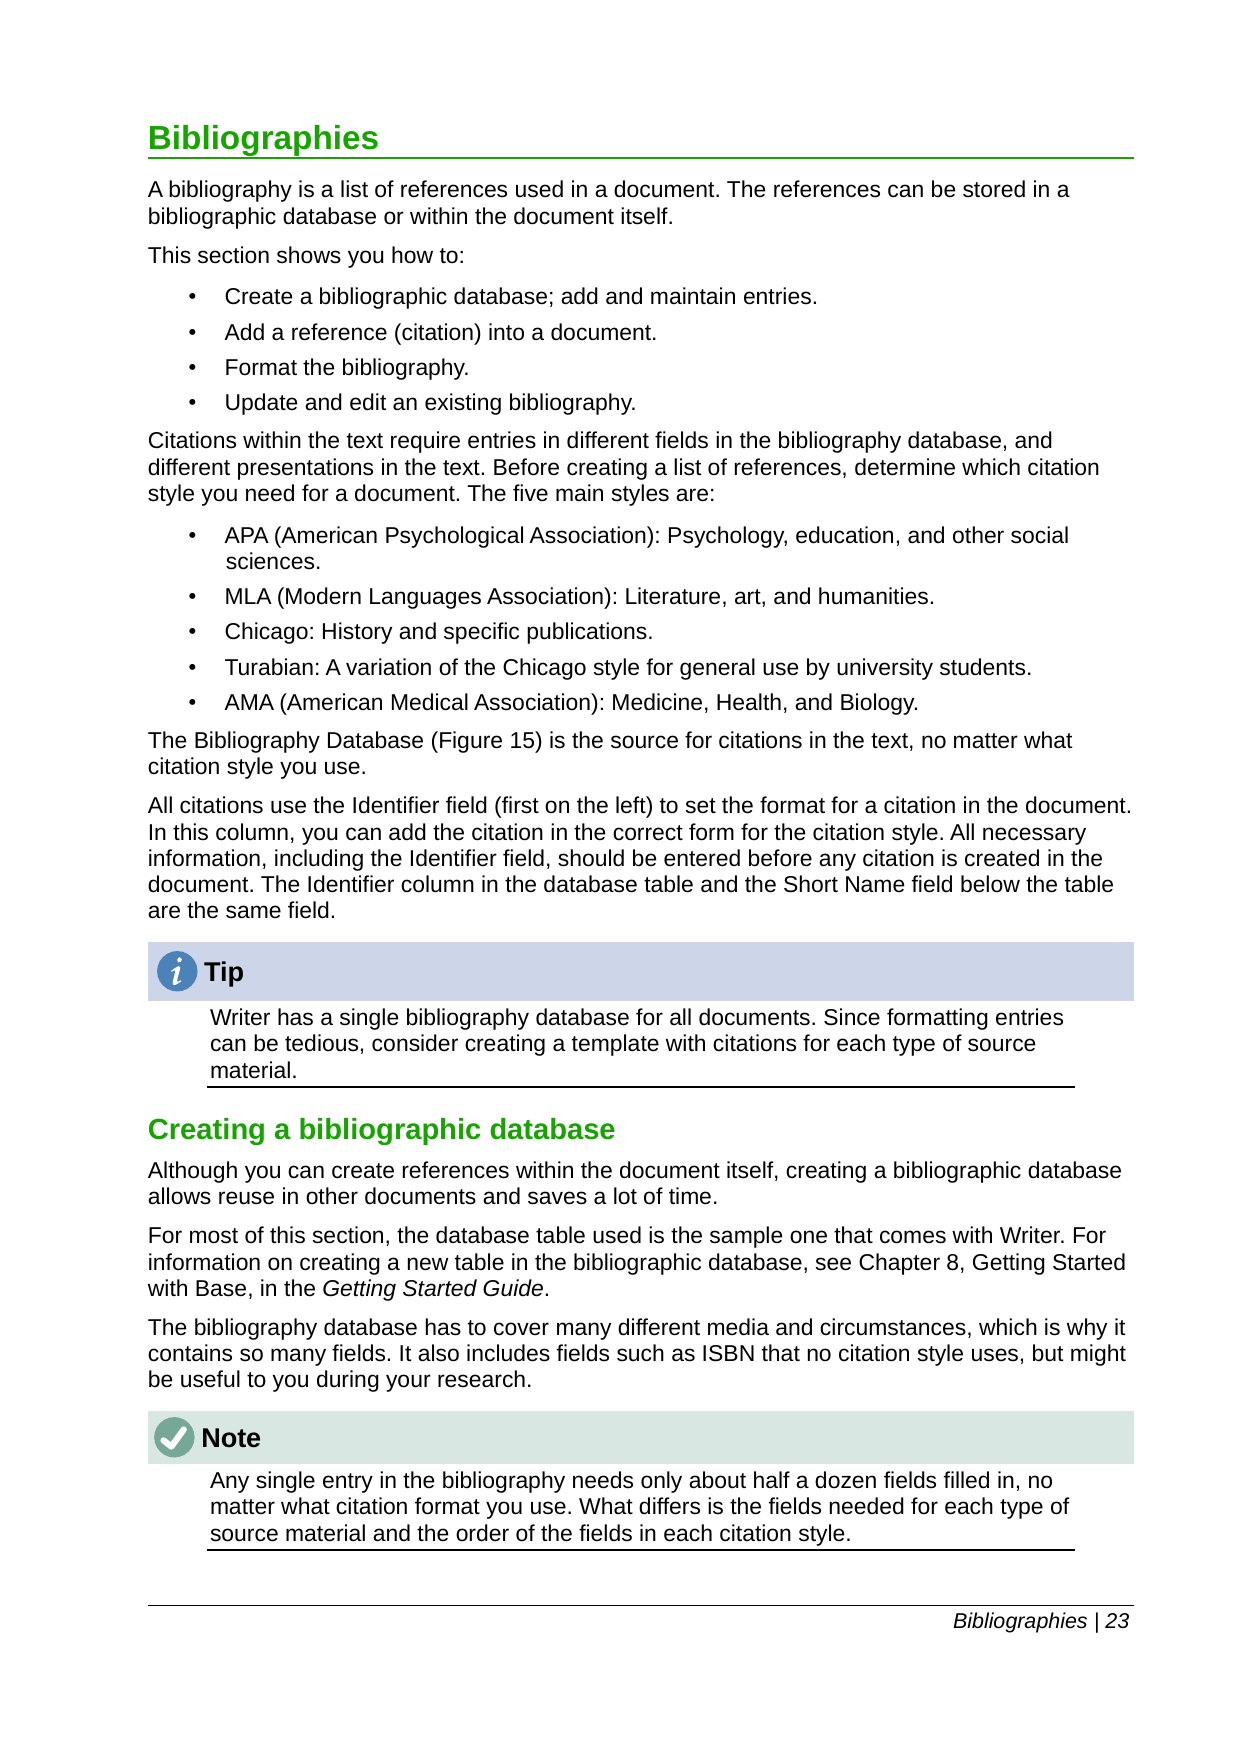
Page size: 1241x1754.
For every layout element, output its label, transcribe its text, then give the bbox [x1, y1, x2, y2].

list Create a bibliographic database; add and maintain entries. [185, 280, 1134, 310]
list This section shows you how to: [148, 242, 1134, 268]
text Although you can create references within the document itself, creating a bibliographic database allows reuse in other documents and saves a lot of time. [148, 1157, 1134, 1210]
subtitle Bibliographies [148, 118, 1134, 157]
list Chicago: History and specific publications. [185, 615, 1134, 645]
subtitle Note [148, 1411, 1134, 1464]
subtitle Creating a bibliographic database [148, 1112, 1134, 1145]
list Format the bibliography. [185, 351, 1134, 380]
text The Bibliography Database (Figure 15) is the source for citations in the text, no matter what citation style you use. [148, 727, 1134, 779]
list Turabian: A variation of the Chicago style for general use by university students. [185, 651, 1134, 680]
text Citations within the text require entries in different fields in the bibliography database, and different presentations in the text. Before creating a list of references, determine which citation style you need for a document. The five main styles are: [148, 427, 1134, 506]
list AMA (American Medical Association): Medicine, Health, and Biology. [185, 686, 1134, 718]
subtitle Tip [148, 942, 1134, 1001]
text The bibliography database has to cover many different media and circumstances, which is why it contains so many fields. It also includes fields such as ISBN that no citation style uses, but might be useful to you during your research. [148, 1314, 1134, 1393]
text Writer has a single bibliography database for all documents. Since formatting entries can be tedious, consider creating a template with citations for each type of source material. [207, 1001, 1075, 1086]
text Any single entry in the bibliography needs only about half a dozen fields filled in, no matter what citation format you use. What differs is the fields needed for each type of source material and the order of the fields in each citation style. [207, 1464, 1075, 1549]
list MLA (Modern Languages Association): Literature, art, and humanities. [185, 580, 1134, 609]
list Add a reference (citation) into a document. [185, 316, 1134, 345]
text For most of this section, the database table used is the sample one that comes with Writer. For information on creating a new table in the bibliographic database, see Chapter 8, Getting Started with Base, in the Getting Started Guide. [148, 1222, 1134, 1301]
text A bibliography is a list of references used in a document. The references can be stored in a bibliographic database or within the document itself. [148, 176, 1134, 229]
list APA (American Psychological Association): Psychology, education, and other social sciences. [185, 519, 1134, 574]
text All citations use the Identifier field (first on the left) to set the format for a citation in the document. In this column, you can add the citation in the correct form for the citation style. All necessary information, including the Identifier field, should be entered before any citation is created in the document. The Identifier column in the database table and the Short Name field below the table are the same field. [148, 792, 1134, 924]
list Update and edit an existing bibliography. [185, 386, 1134, 418]
